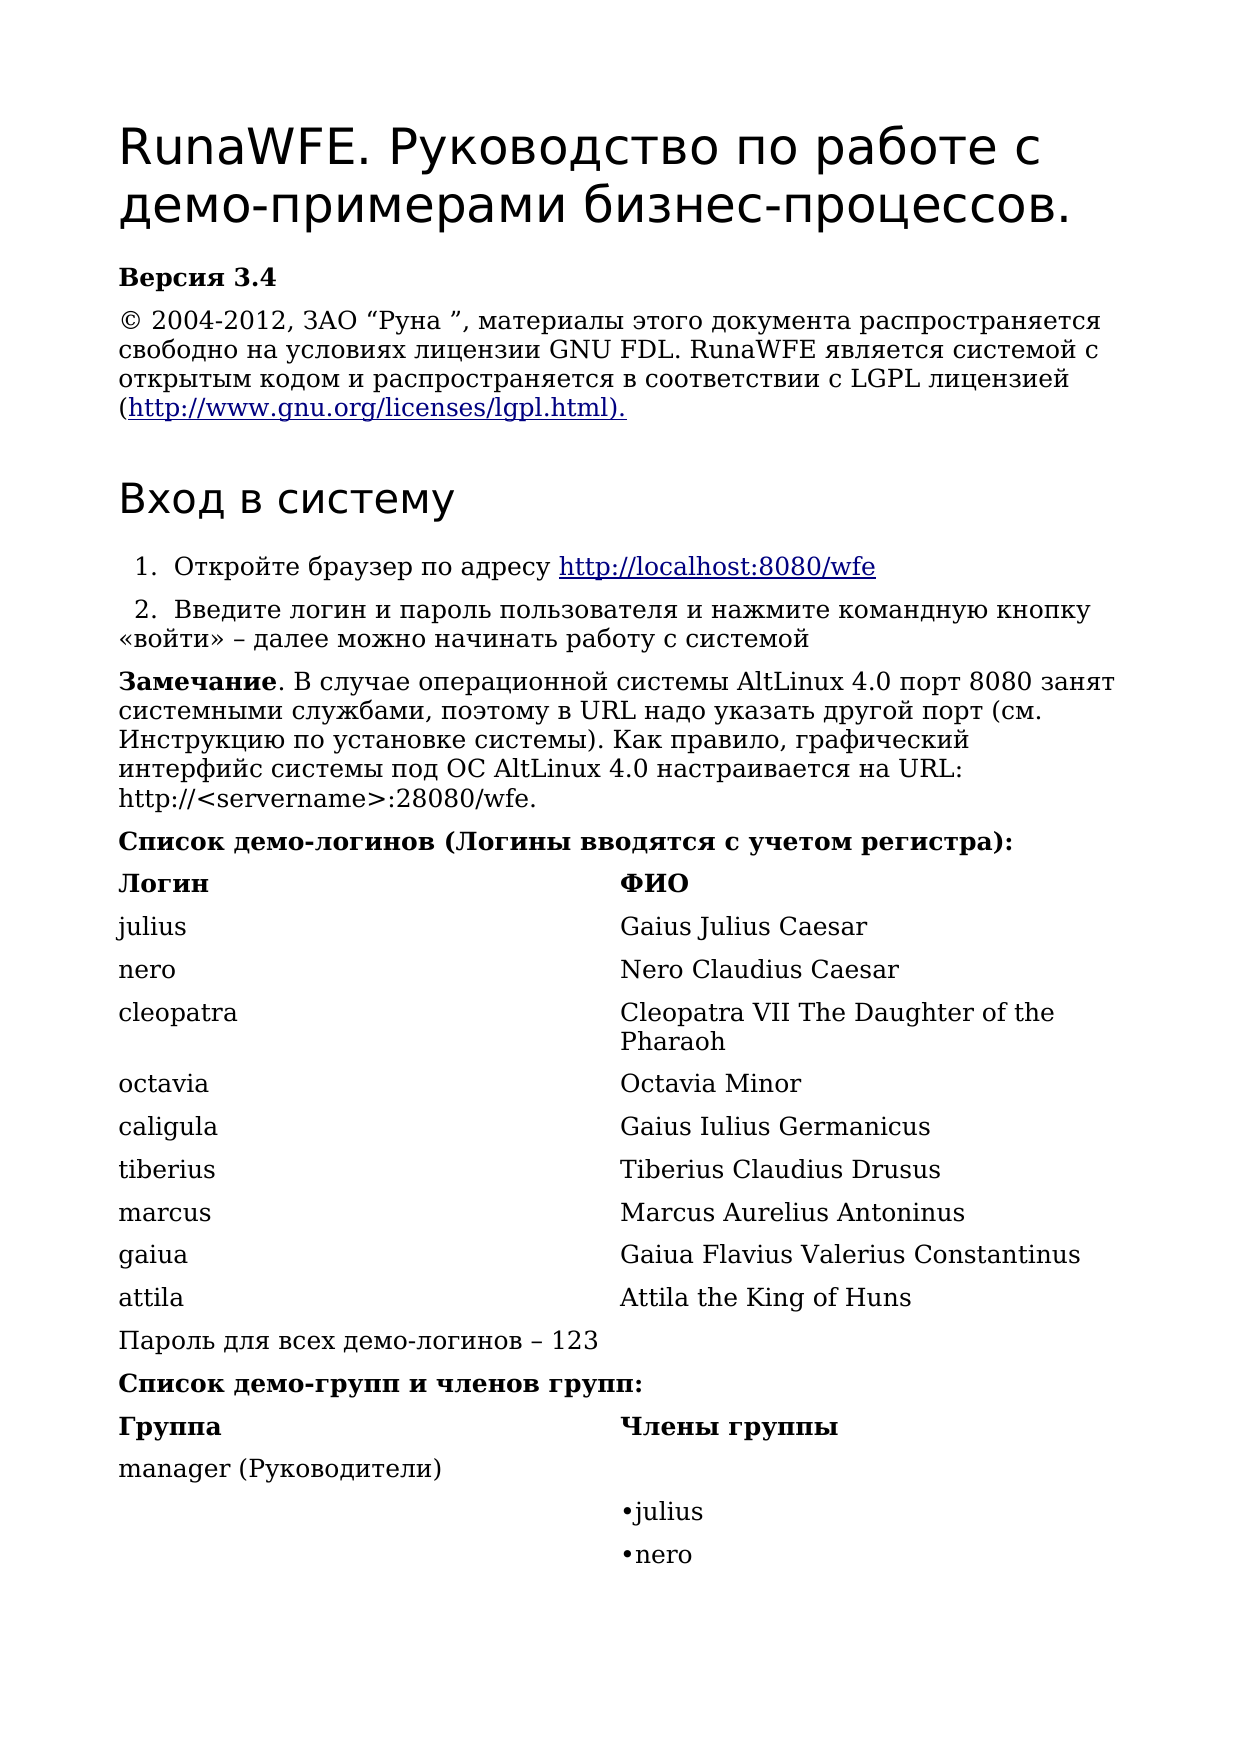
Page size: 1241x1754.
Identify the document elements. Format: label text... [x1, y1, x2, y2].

table_cell Octavia Minor [620, 1064, 1122, 1106]
table_header ФИО [620, 863, 1122, 906]
subtitle Вход в систему [118, 475, 1122, 524]
table_cell Gaius Iulius Germanicus [620, 1106, 1122, 1149]
table_cell julius [118, 906, 620, 949]
text Версия 3.4 [118, 263, 1122, 292]
table_header Члены группы [620, 1405, 1122, 1448]
text Замечание. В случае операционной системы AltLinux 4.0 порт 8080 занят системными службами, поэтому в URL надо указать другой порт (см. Инструкцию по установке системы). Как правило, графический интерфийс системы под ОС AltLinux 4.0 настраивается на URL: http://<servername>:28080/wfe. [118, 667, 1122, 813]
table_header Список демо-логинов (Логины вводятся с учетом регистра): [118, 820, 1122, 863]
list Введите логин и пароль пользователя и нажмите командную кнопку «войти» – далее можно начинать работу с системой [118, 595, 1122, 653]
subtitle RunaWFE. Руководство по работе с демо-примерами бизнес-процессов. [118, 118, 1122, 234]
table_cell Attila the King of Huns [620, 1277, 1122, 1320]
list Откройте браузер по адресу http://localhost:8080/wfe [118, 552, 1122, 581]
table_cell caligula [118, 1106, 620, 1149]
table_header Группа [118, 1405, 620, 1448]
table_cell manager (Руководители) [118, 1448, 620, 1619]
table_header Список демо-групп и членов групп: [118, 1363, 1122, 1405]
table_cell Tiberius Claudius Drusus [620, 1149, 1122, 1192]
table_cell attila [118, 1277, 620, 1320]
table_cell nero [118, 949, 620, 992]
table_cell marcus [118, 1192, 620, 1234]
table_cell Cleopatra VII The Daughter of the Pharaoh [620, 992, 1122, 1063]
table_cell Nero Claudius Caesar [620, 949, 1122, 992]
table_cell Gaiua Flavius Valerius Constantinus [620, 1234, 1122, 1277]
table_cell octavia [118, 1064, 620, 1106]
table_header Логин [118, 863, 620, 906]
table_cell tiberius [118, 1149, 620, 1192]
table_cell Gaius Julius Caesar [620, 906, 1122, 949]
table_cell julius nero [620, 1448, 1122, 1619]
text © 2004-2012, ЗАО “Руна ”, материалы этого документа распространяется свободно на условиях лицензии GNU FDL. RunaWFE является системой с открытым кодом и распространяется в соответствии с LGPL лицензией (http://www.gnu.org/licenses/lgpl.html). [118, 306, 1122, 423]
table_cell cleopatra [118, 992, 620, 1063]
table_cell Marcus Aurelius Antoninus [620, 1192, 1122, 1234]
table_cell gaiua [118, 1234, 620, 1277]
text Пароль для всех демо-логинов – 123 [118, 1326, 1122, 1355]
